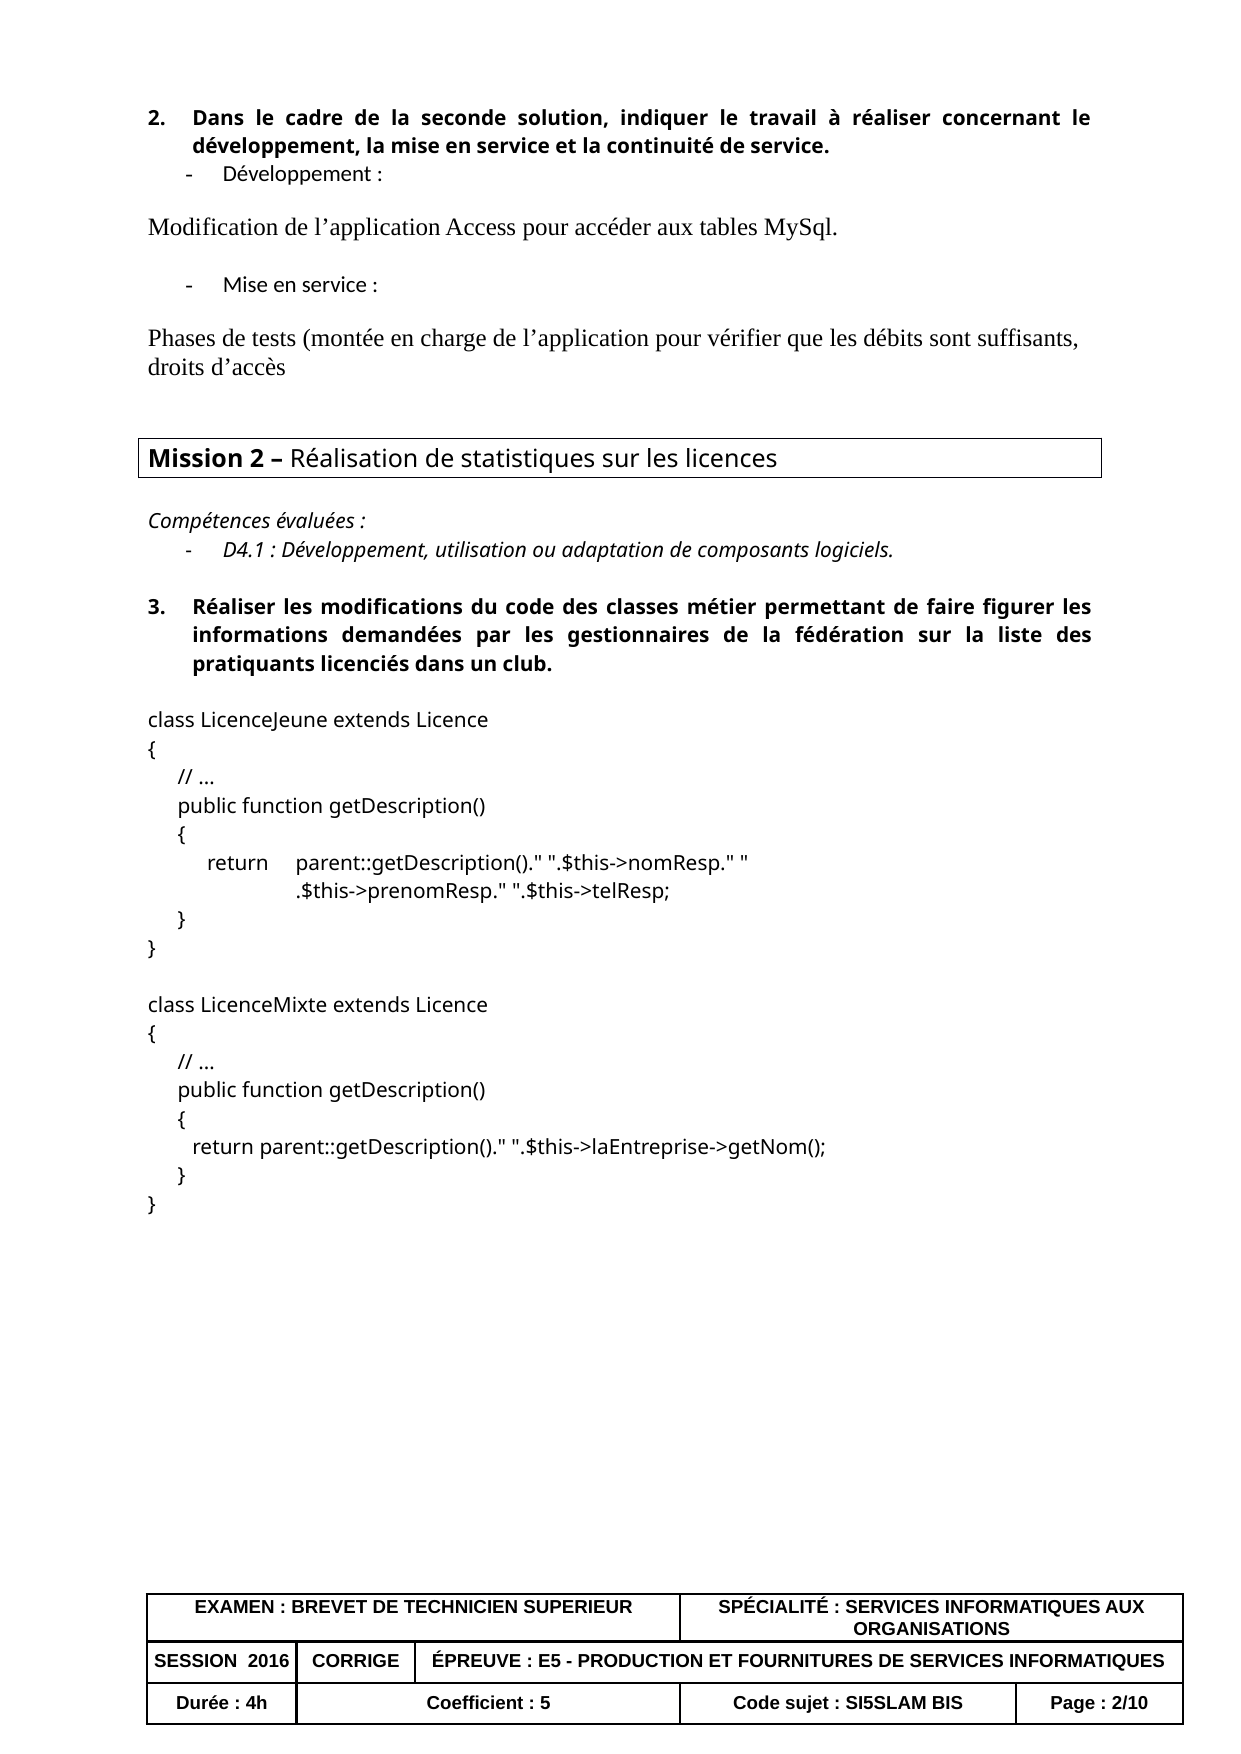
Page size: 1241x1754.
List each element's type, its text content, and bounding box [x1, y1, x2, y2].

text Modification de l’application Access pour accéder aux tables MySql. [148, 212, 1092, 241]
list Développement : [185, 159, 1092, 187]
text } [148, 1189, 1092, 1217]
text Phases de tests (montée en charge de l’application pour vérifier que les débits sont suffisants, droits d’accès [148, 323, 1092, 381]
list Mise en service : [185, 270, 1092, 298]
text return parent::getDescription()." ".$this->laEntreprise->getNom(); [148, 1132, 1092, 1161]
text { [148, 819, 1092, 848]
text public function getDescription() [148, 1075, 1092, 1104]
text } [148, 904, 1092, 933]
text class LicenceJeune extends Licence [148, 706, 1092, 734]
text return parent::getDescription()." ".$this->nomResp." " [148, 848, 1092, 876]
text { [148, 734, 1092, 762]
text // … [148, 1047, 1092, 1075]
text } [148, 933, 1092, 961]
text Mission 2 – Réalisation de statistiques sur les licences [139, 439, 1101, 477]
list D4.1 : Développement, utilisation ou adaptation de composants logiciels. [185, 535, 1092, 563]
text Compétences évaluées : [148, 506, 1092, 535]
text // … [148, 762, 1092, 791]
list Dans le cadre de la seconde solution, indiquer le travail à réaliser concernant le développement, la mise en service et la continuité de service. [148, 103, 1092, 159]
text .$this->prenomResp." ".$this->telResp; [148, 876, 1092, 904]
text class LicenceMixte extends Licence [148, 990, 1092, 1018]
text public function getDescription() [148, 791, 1092, 819]
list Réaliser les modifications du code des classes métier permettant de faire figurer les informations demandées par les gestionnaires de la fédération sur la liste des pratiquants licenciés dans un club. [148, 592, 1092, 677]
text { [148, 1018, 1092, 1047]
text } [148, 1161, 1092, 1189]
text { [148, 1104, 1092, 1132]
